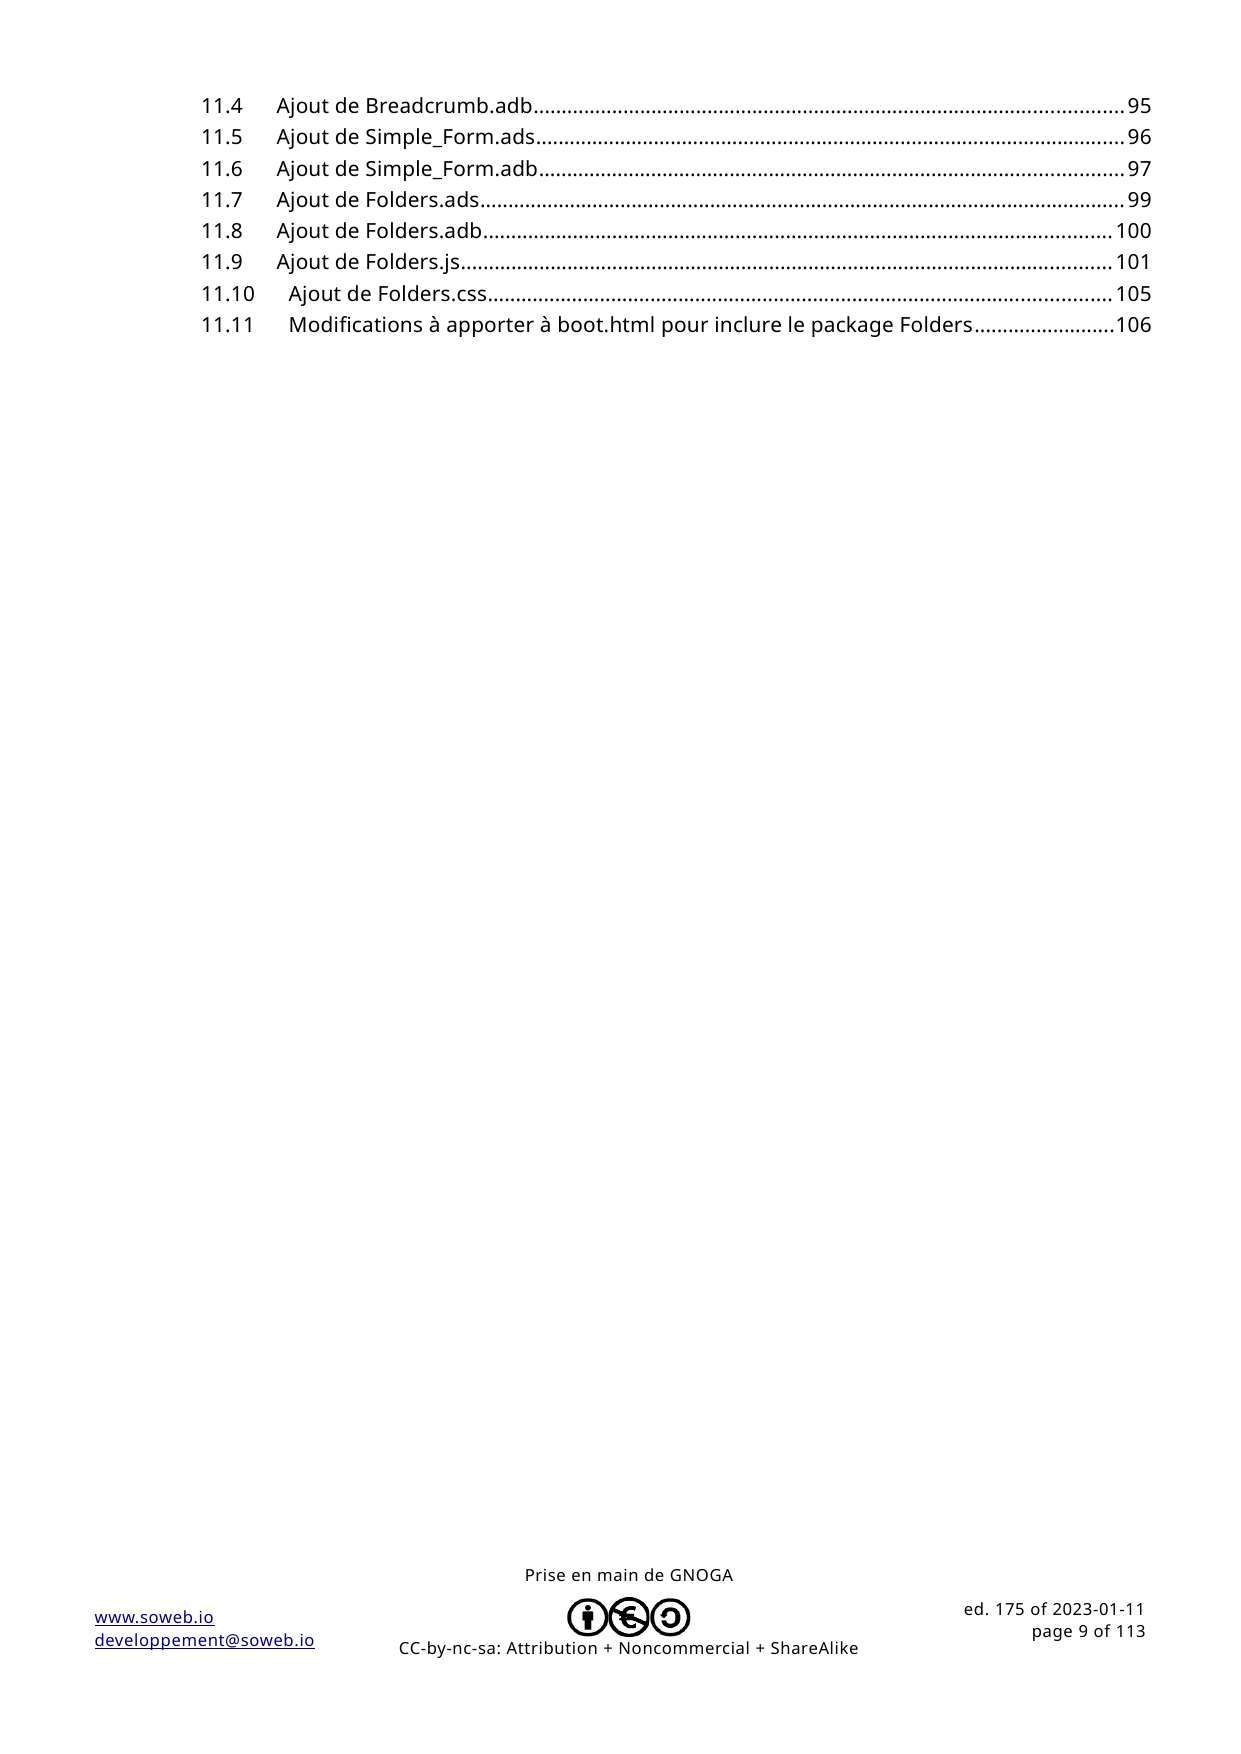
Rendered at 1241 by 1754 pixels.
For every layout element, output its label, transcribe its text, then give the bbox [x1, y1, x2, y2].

text 11.10 Ajout de Folders.css 105 [201, 276, 1152, 307]
picture [566, 1597, 691, 1637]
text 11.4 Ajout de Breadcrumb.adb 95 [201, 88, 1152, 120]
text 11.11 Modifications à apporter à boot.html pour inclure le package Folders 106 [201, 307, 1152, 338]
text 11.8 Ajout de Folders.adb 100 [201, 213, 1152, 245]
text 11.6 Ajout de Simple_Form.adb 97 [201, 151, 1152, 182]
text 11.9 Ajout de Folders.js 101 [201, 245, 1152, 276]
text 11.7 Ajout de Folders.ads 99 [201, 182, 1152, 213]
text 11.5 Ajout de Simple_Form.ads 96 [201, 120, 1152, 151]
